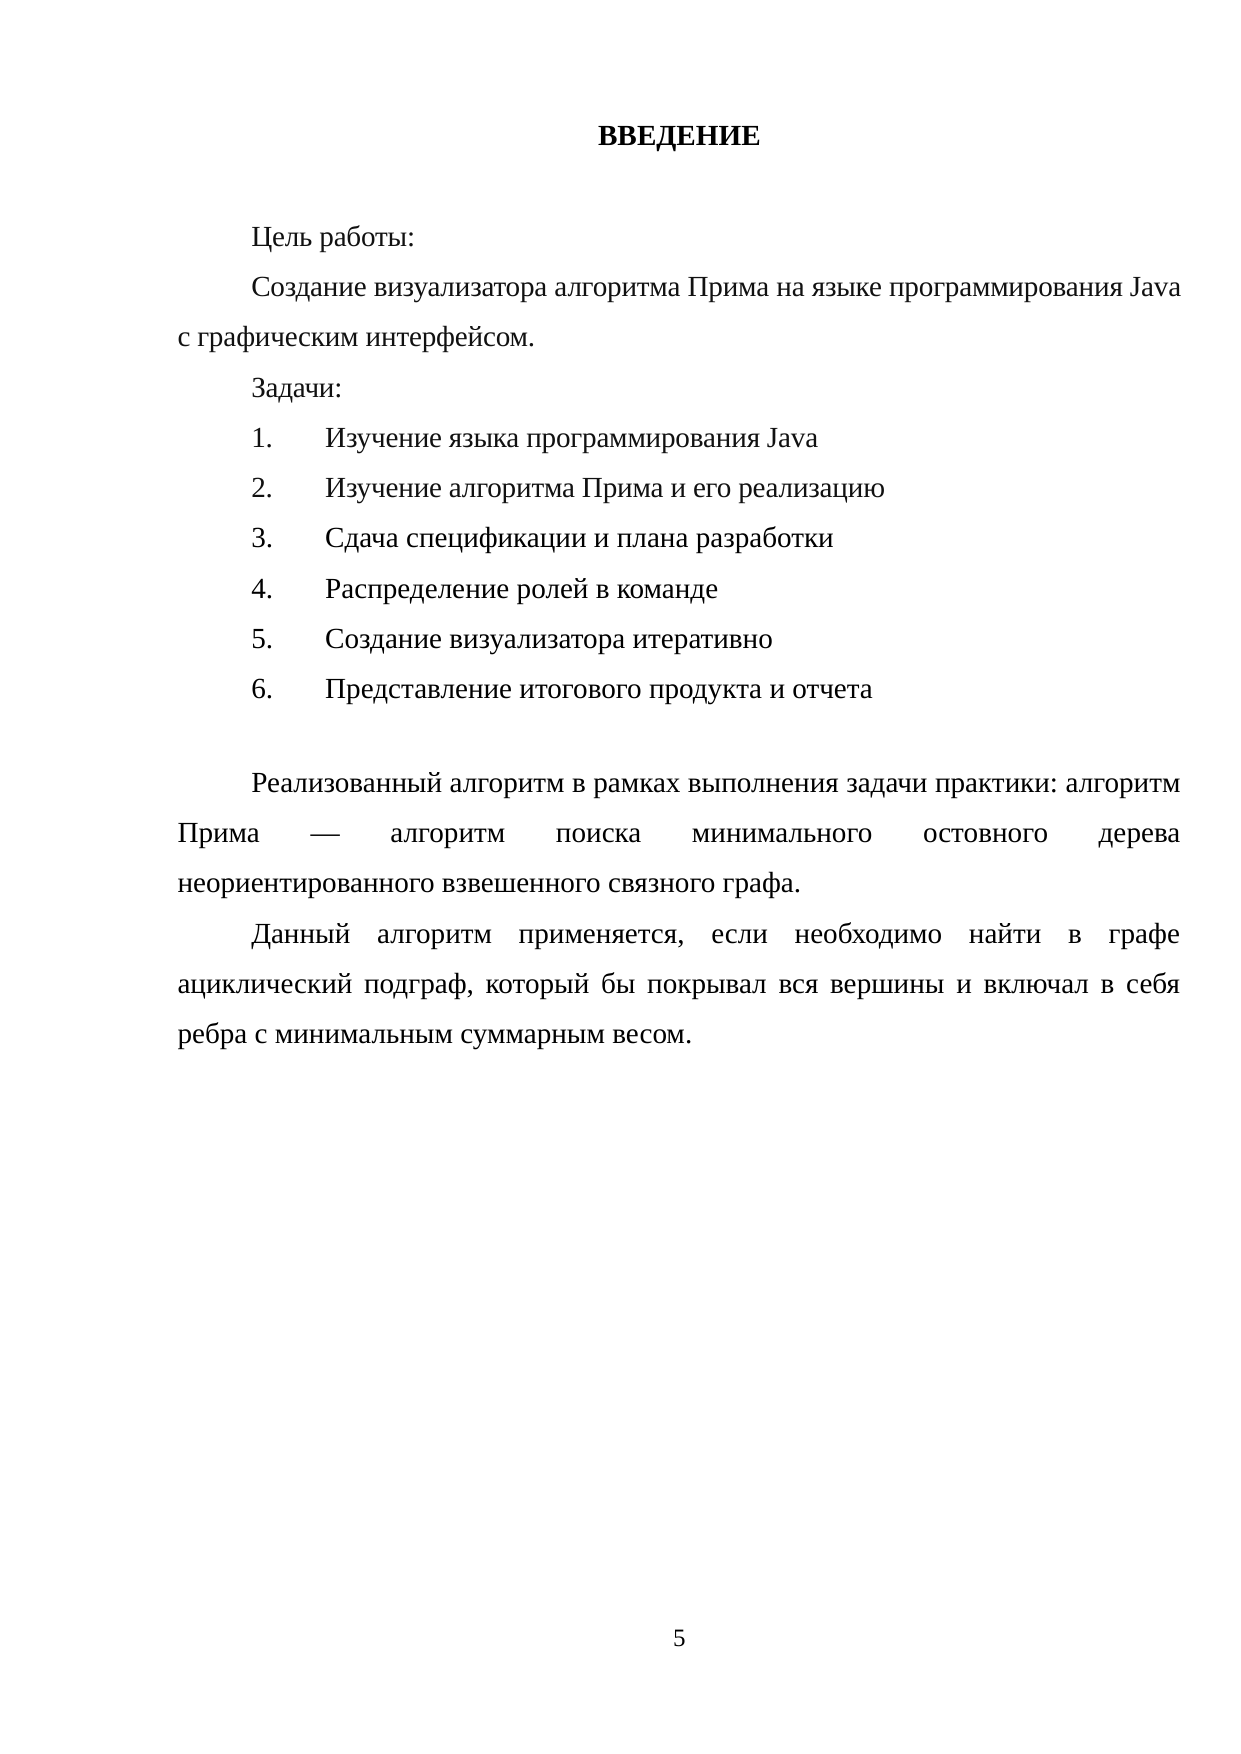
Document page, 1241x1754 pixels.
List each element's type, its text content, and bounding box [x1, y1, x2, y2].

list Изучение языка программирования Java [177, 420, 1181, 453]
text Цель работы: [177, 219, 1181, 252]
list Сдача спецификации и плана разработки [177, 521, 1181, 554]
text Данный алгоритм применяется, если необходимо найти в графе ациклический подграф, который бы покрывал вся вершины и включал в себя ребра с минимальным суммарным весом. [177, 916, 1181, 1050]
text введение [177, 118, 1181, 152]
text Задачи: [177, 370, 1181, 403]
list Распределение ролей в команде [177, 571, 1181, 604]
list Создание визуализатора итеративно [177, 621, 1181, 655]
text Реализованный алгоритм в рамках выполнения задачи практики: алгоритм Прима — алгоритм поиска минимального остовного дерева неориентированного взвешенного связного графа. [177, 765, 1181, 899]
list Изучение алгоритма Прима и его реализацию [177, 470, 1181, 504]
list Представление итогового продукта и отчета [177, 672, 1181, 705]
text Создание визуализатора алгоритма Прима на языке программирования Java с графическим интерфейсом. [177, 269, 1181, 353]
